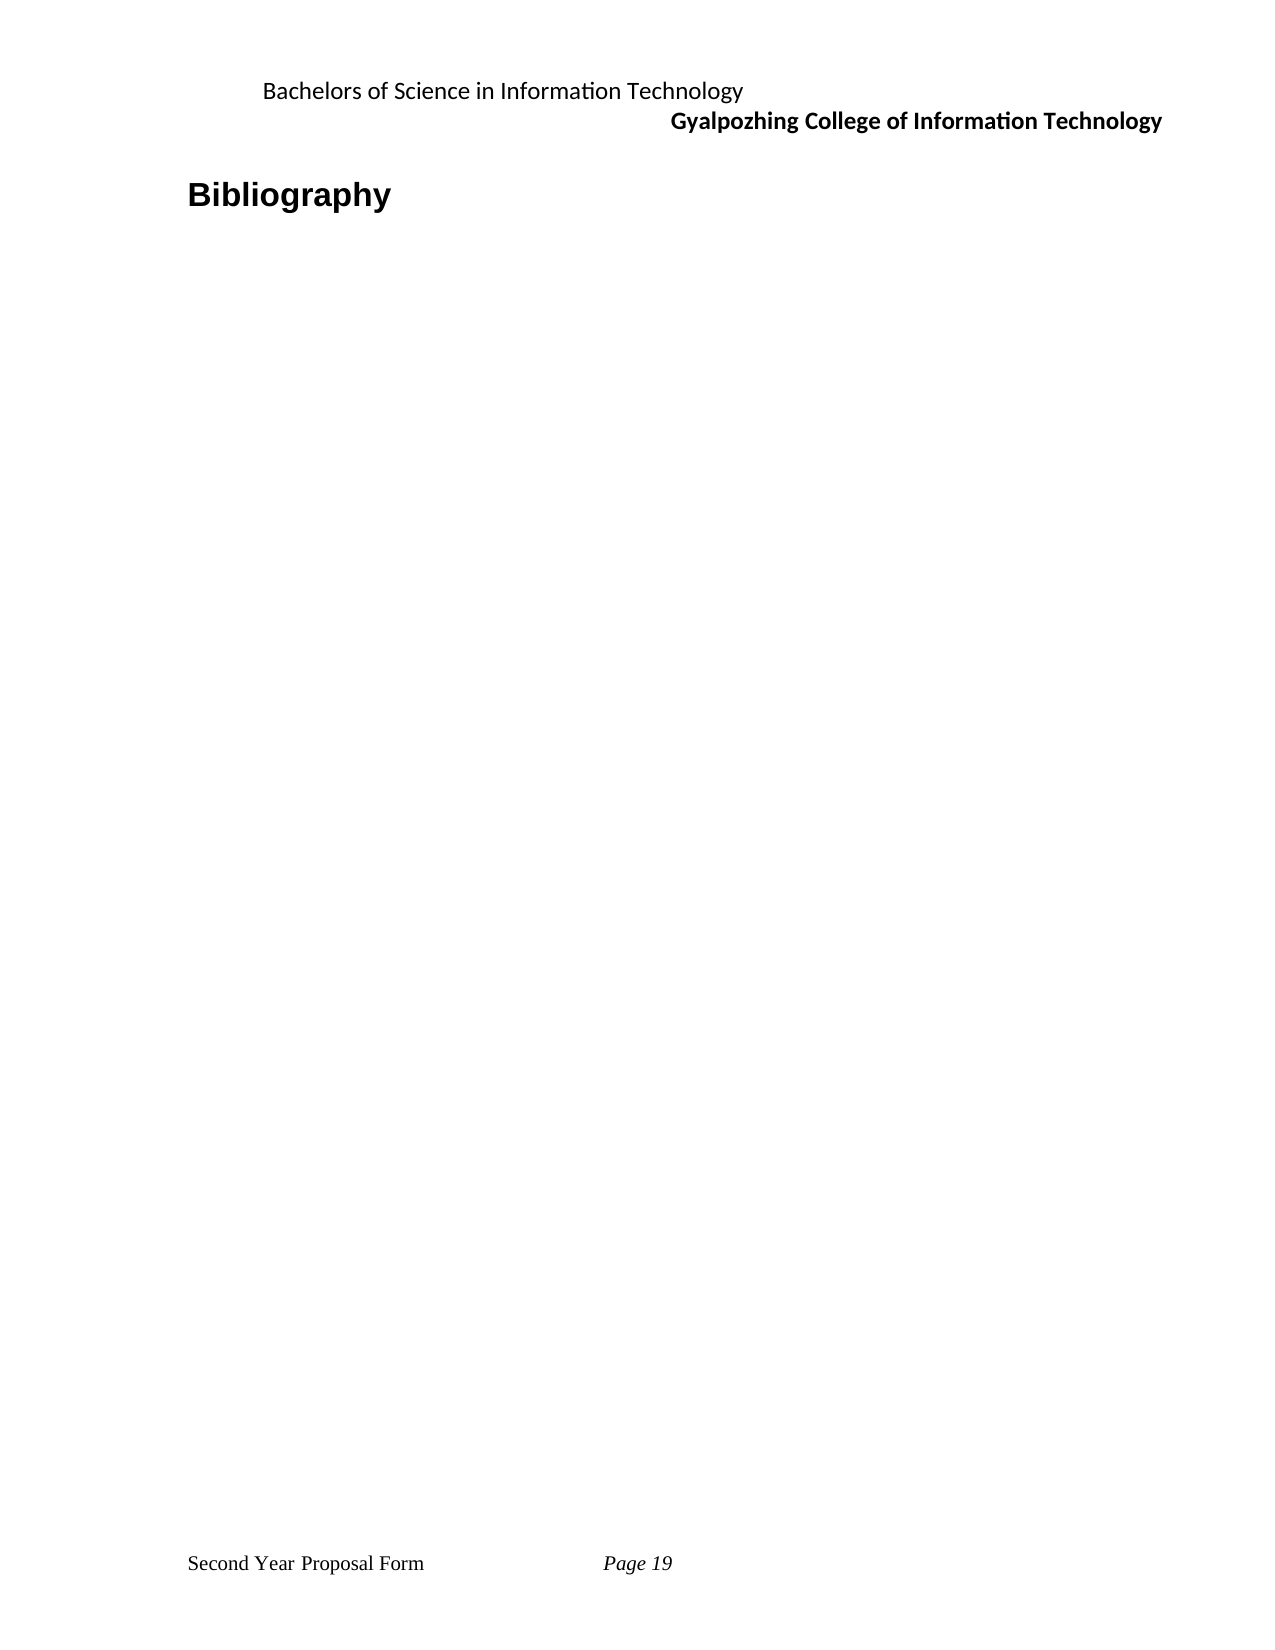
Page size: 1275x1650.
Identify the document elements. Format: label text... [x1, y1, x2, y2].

subtitle Bibliography [187, 175, 1162, 213]
